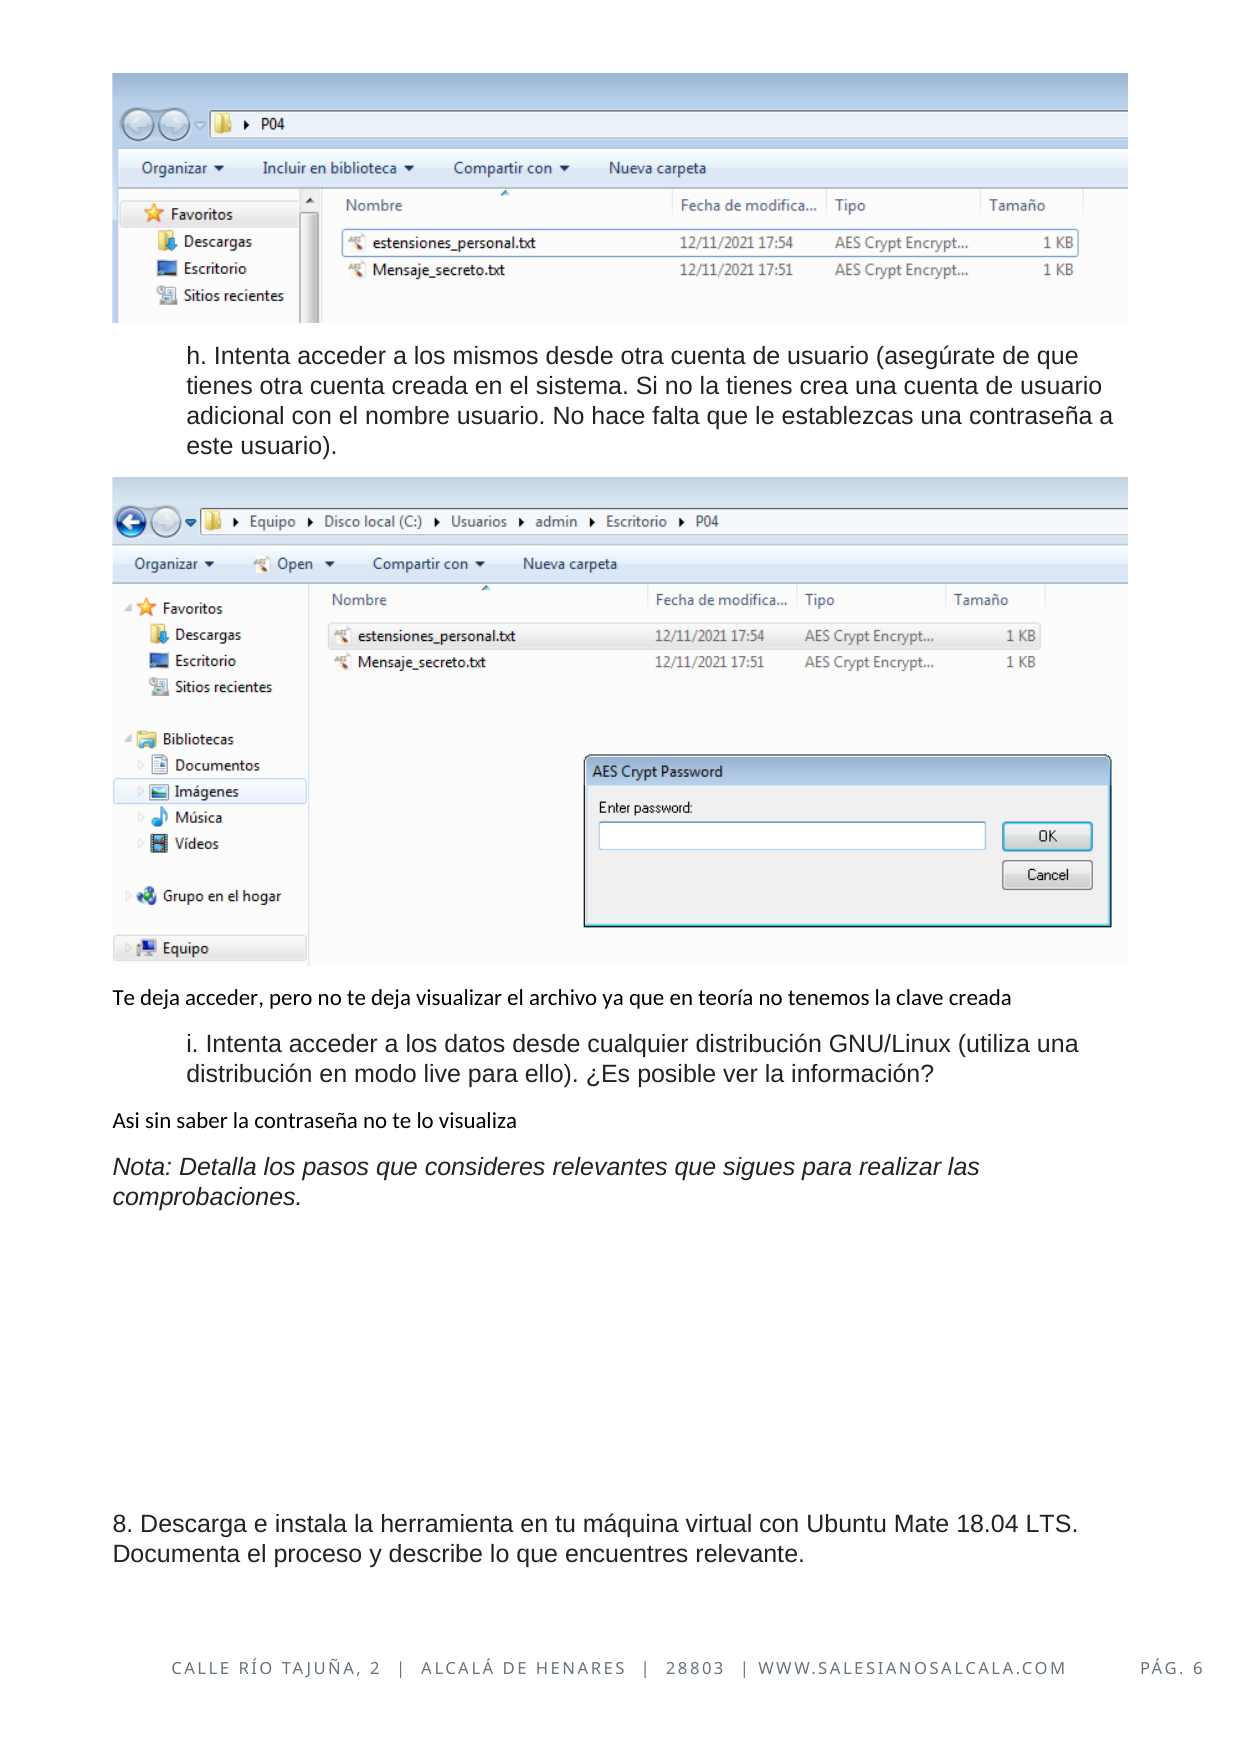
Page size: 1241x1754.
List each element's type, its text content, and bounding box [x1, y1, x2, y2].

text 8. Descarga e instala la herramienta en tu máquina virtual con Ubuntu Mate 18.04 LTS. Documenta el proceso y describe lo que encuentres relevante. [112, 1509, 1128, 1568]
text i. Intenta acceder a los datos desde cualquier distribución GNU/Linux (utiliza una distribución en modo live para ello). ¿Es posible ver la información? [112, 1029, 1128, 1088]
text Nota: Detalla los pasos que consideres relevantes que sigues para realizar las comprobaciones. [112, 1152, 1128, 1211]
text h. Intenta acceder a los mismos desde otra cuenta de usuario (asegúrate de que tienes otra cuenta creada en el sistema. Si no la tienes crea una cuenta de usuario adicional con el nombre usuario. No hace falta que le establezcas una contraseña a este usuario). [112, 341, 1128, 460]
text Asi sin saber la contraseña no te lo visualiza [112, 1106, 1128, 1134]
text Te deja acceder, pero no te deja visualizar el archivo ya que en teoría no tenemos la clave creada [112, 983, 1128, 1011]
